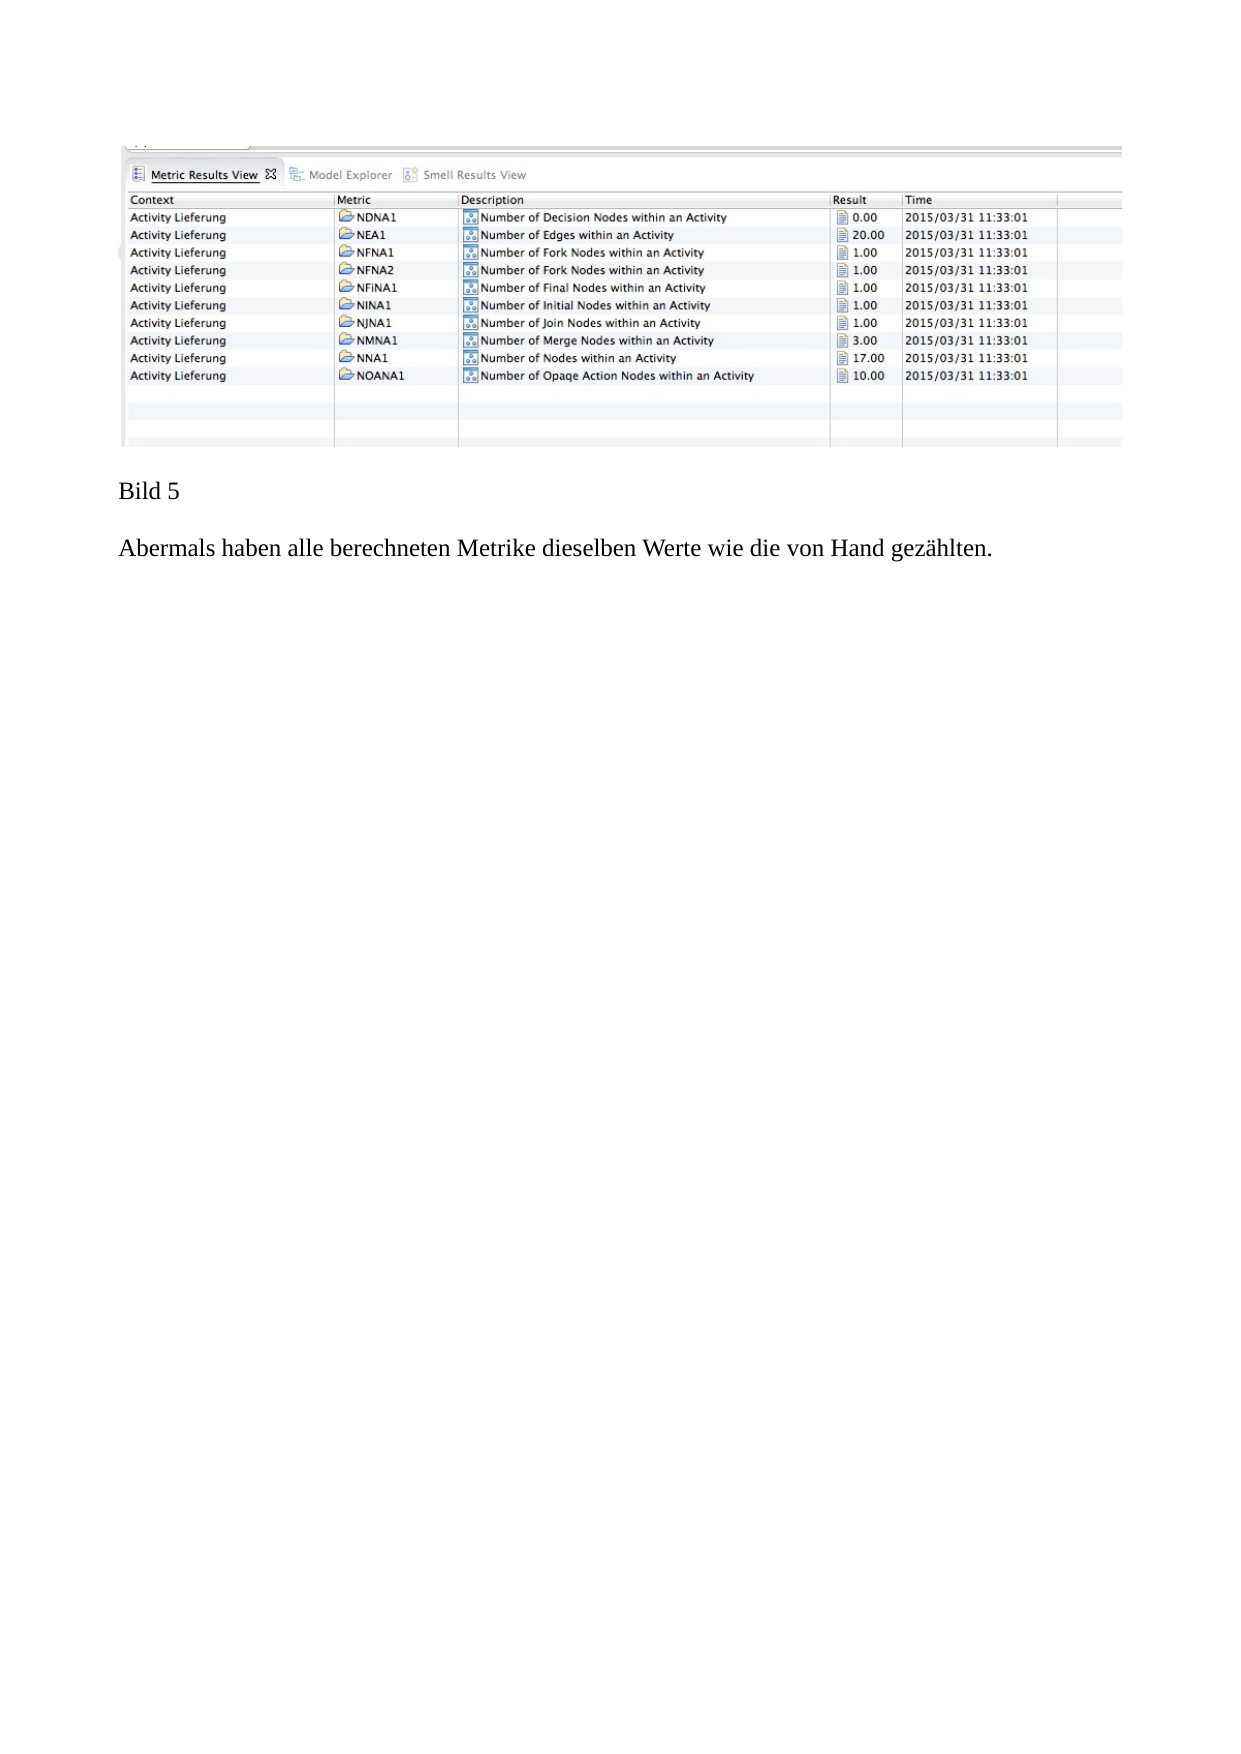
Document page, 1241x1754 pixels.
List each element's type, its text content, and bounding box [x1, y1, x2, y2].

text Bild 5 [118, 476, 1122, 504]
text Abermals haben alle berechneten Metrike dieselben Werte wie die von Hand gezählten. [118, 533, 1122, 562]
picture [118, 146, 1123, 447]
